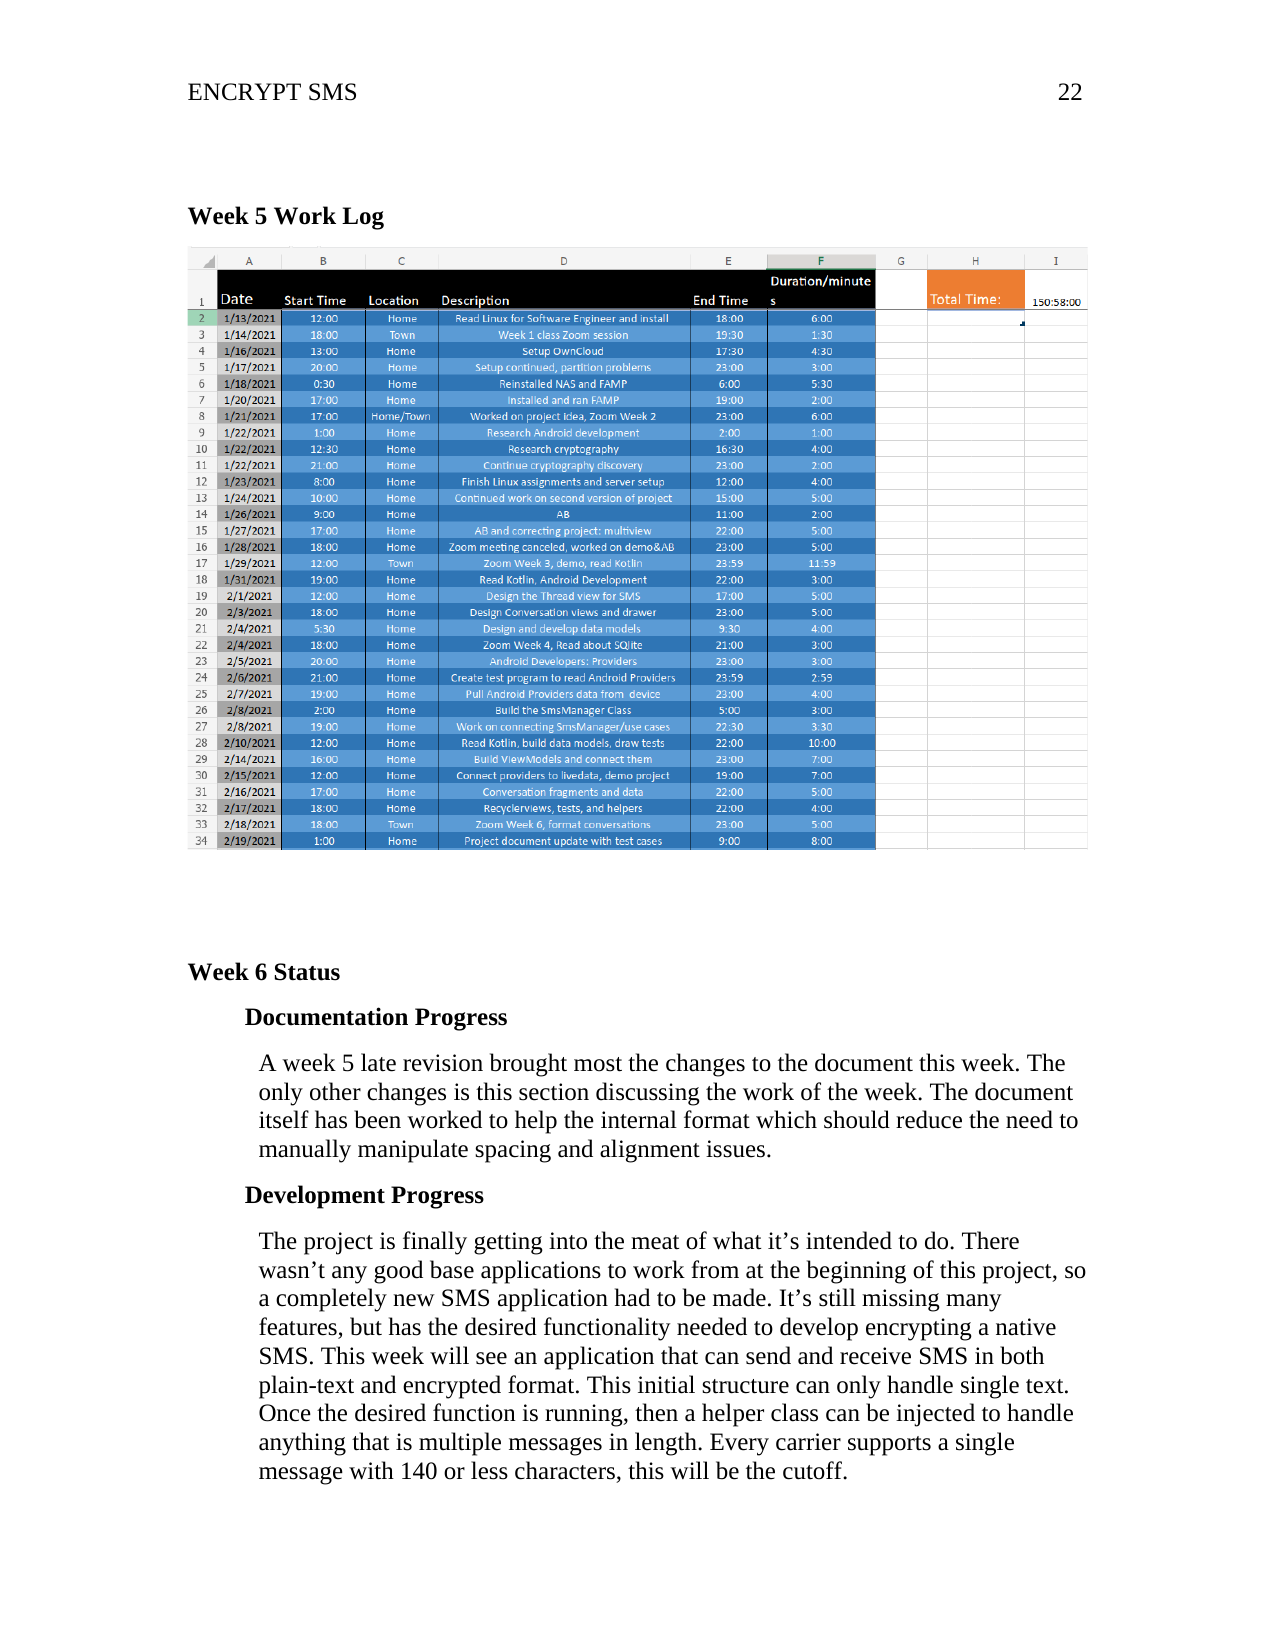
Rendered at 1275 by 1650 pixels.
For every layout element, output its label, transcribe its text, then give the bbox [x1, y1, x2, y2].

subtitle Documentation Progress [244, 1002, 1087, 1031]
text only other changes is this section discussing the work of the week. The document itself has been worked to help the internal format which should reduce the need to manually manipulate spacing and alignment issues. [258, 1077, 1087, 1163]
subtitle Development Progress [244, 1181, 1087, 1209]
picture [187, 246, 1088, 850]
text The project is finally getting into the meat of what it’s intended to do. There wasn’t any good base applications to work from at the beginning of this project, so a completely new SMS application had to be made. It’s still missing many features, but has the desired functionality needed to develop encrypting a native SMS. This week will see an application that can send and receive SMS in both plain-text and encrypted format. This initial structure can only handle single text. Once the desired function is running, then a helper class can be injected to handle anything that is multiple messages in length. Every carrier supports a single message with 140 or less characters, this will be the cutoff. [258, 1226, 1087, 1485]
subtitle Week 5 Work Log [187, 201, 1087, 230]
subtitle Week 6 Status [187, 957, 1087, 986]
text A week 5 late revision brought most the changes to the document this week. The [258, 1048, 1087, 1077]
